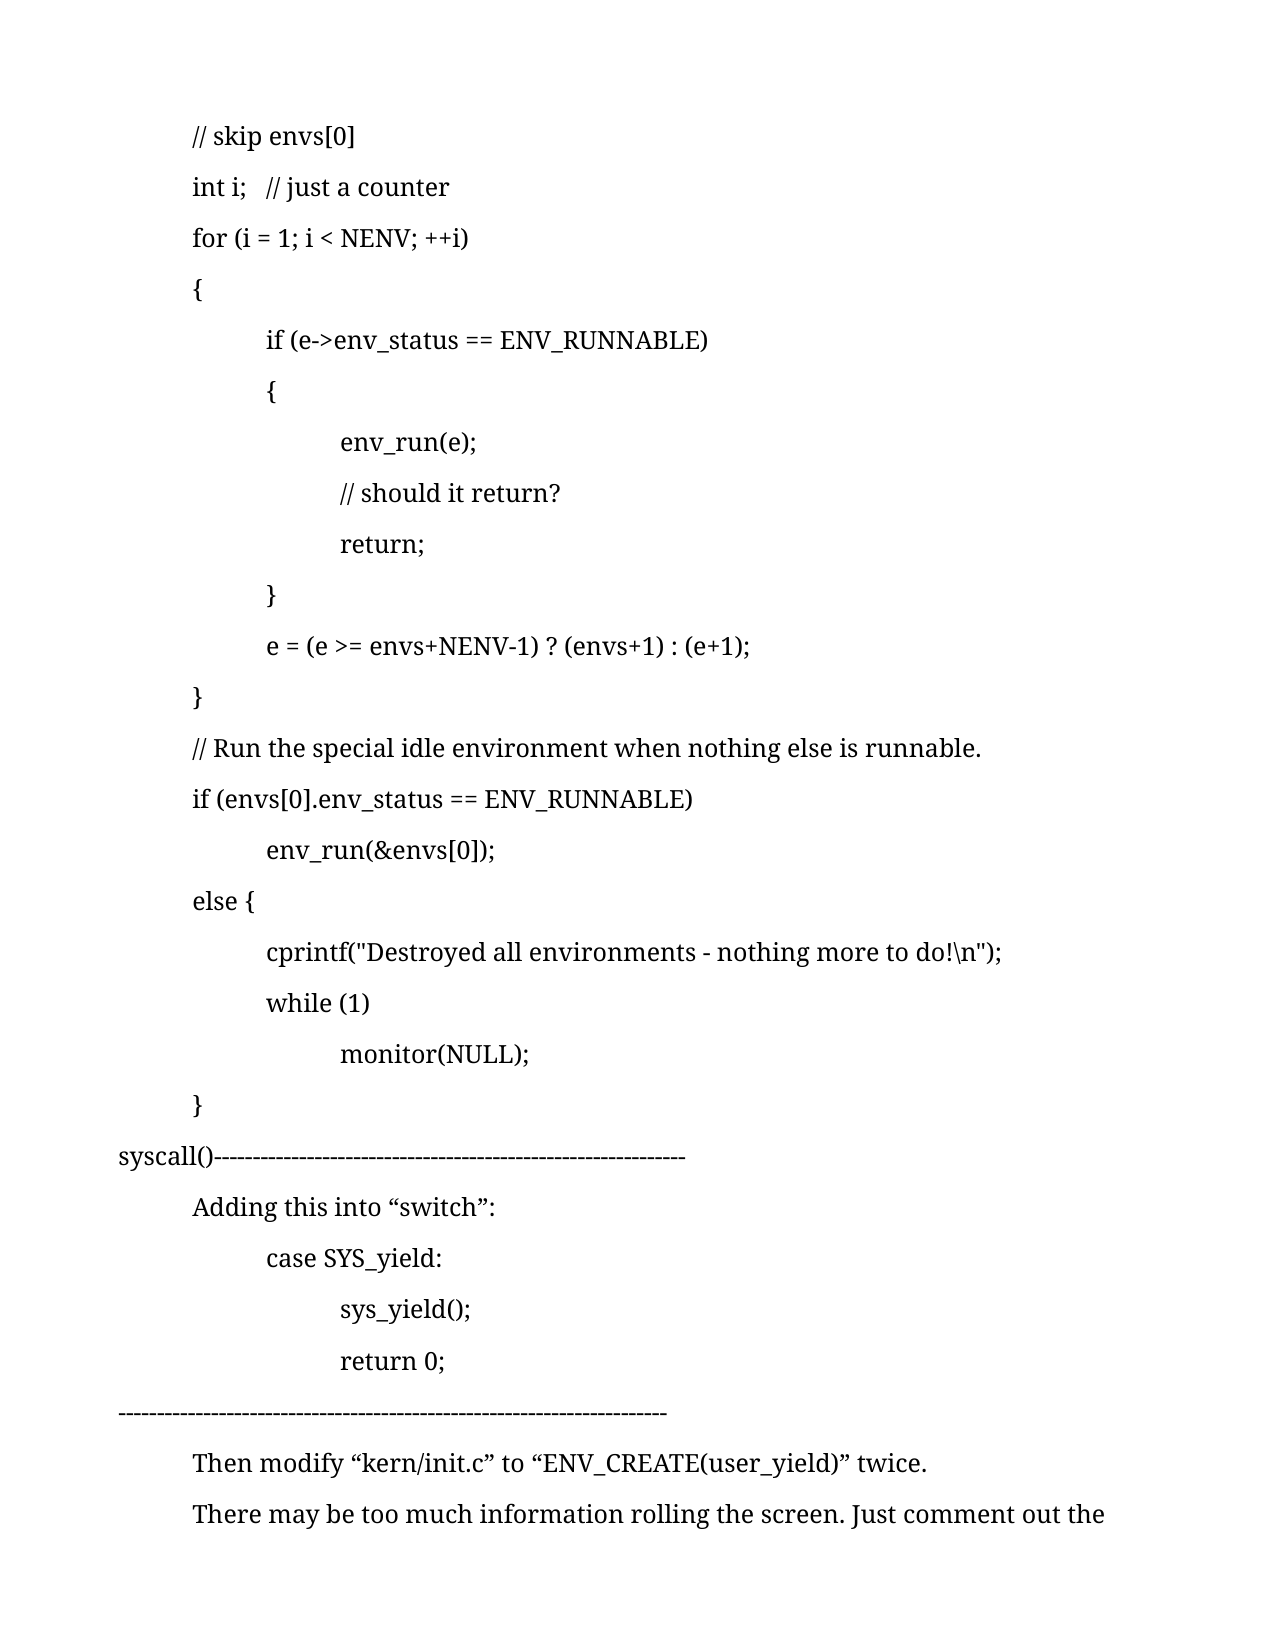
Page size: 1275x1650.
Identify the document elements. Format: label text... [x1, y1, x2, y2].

text env_run(&envs[0]); [118, 833, 1157, 867]
text env_run(e); [118, 424, 1157, 458]
text { [118, 271, 1157, 305]
text // skip envs[0] [118, 118, 1157, 152]
text } [118, 679, 1157, 714]
text } syscall()------------------------------------------------------------- Adding this into “switch”: case SYS_yield: [118, 1088, 1157, 1275]
text return 0; ----------------------------------------------------------------------- Then modify “kern/init.c” to “ENV_CREATE(user_yield)” twice. There may be too much information rolling the screen. Just comment out the [118, 1343, 1157, 1530]
text cprintf("Destroyed all environments - nothing more to do!\n"); [118, 935, 1157, 969]
text while (1) [118, 986, 1157, 1020]
text } [118, 577, 1157, 612]
text // Run the special idle environment when nothing else is runnable. [118, 731, 1157, 765]
text else { [118, 884, 1157, 918]
text if (envs[0].env_status == ENV_RUNNABLE) [118, 782, 1157, 816]
text e = (e >= envs+NENV-1) ? (envs+1) : (e+1); [118, 628, 1157, 663]
text for (i = 1; i < NENV; ++i) [118, 220, 1157, 254]
text monitor(NULL); [118, 1037, 1157, 1071]
text sys_yield(); [118, 1292, 1157, 1326]
text { [118, 373, 1157, 407]
text // should it return? [118, 475, 1157, 509]
text return; [118, 526, 1157, 561]
text if (e->env_status == ENV_RUNNABLE) [118, 322, 1157, 356]
text int i; // just a counter [118, 169, 1157, 203]
